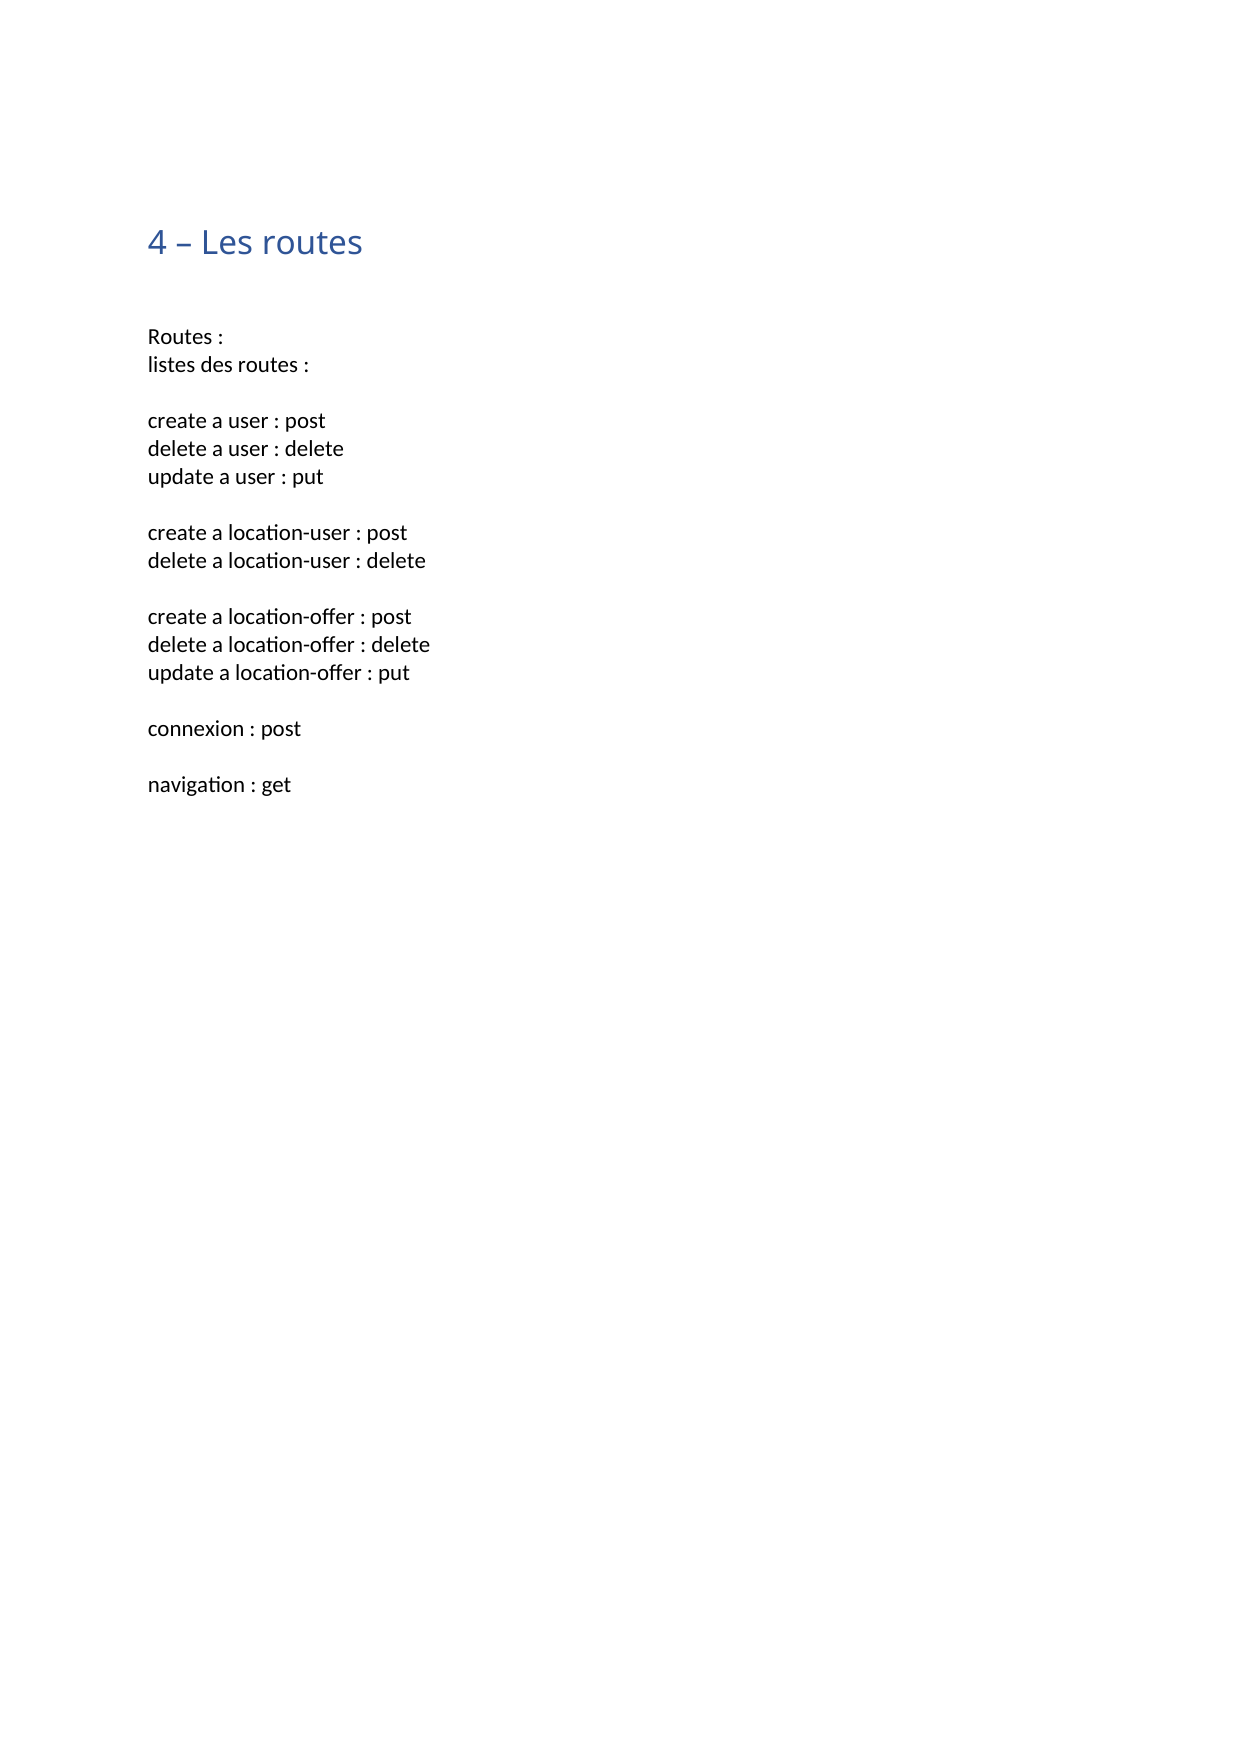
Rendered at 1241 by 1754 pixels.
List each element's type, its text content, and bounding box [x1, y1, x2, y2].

text update a location-offer : put [148, 658, 1093, 686]
subtitle 4 – Les routes [148, 219, 1093, 264]
text create a user : post [148, 406, 1093, 434]
text navigation : get [148, 770, 1093, 798]
text connexion : post [148, 714, 1093, 742]
text delete a location-user : delete [148, 546, 1093, 574]
text create a location-offer : post [148, 602, 1093, 630]
text Routes : [148, 322, 1093, 350]
text create a location-user : post [148, 518, 1093, 546]
text delete a user : delete [148, 434, 1093, 462]
text delete a location-offer : delete [148, 630, 1093, 658]
text update a user : put [148, 462, 1093, 490]
text listes des routes : [148, 350, 1093, 378]
